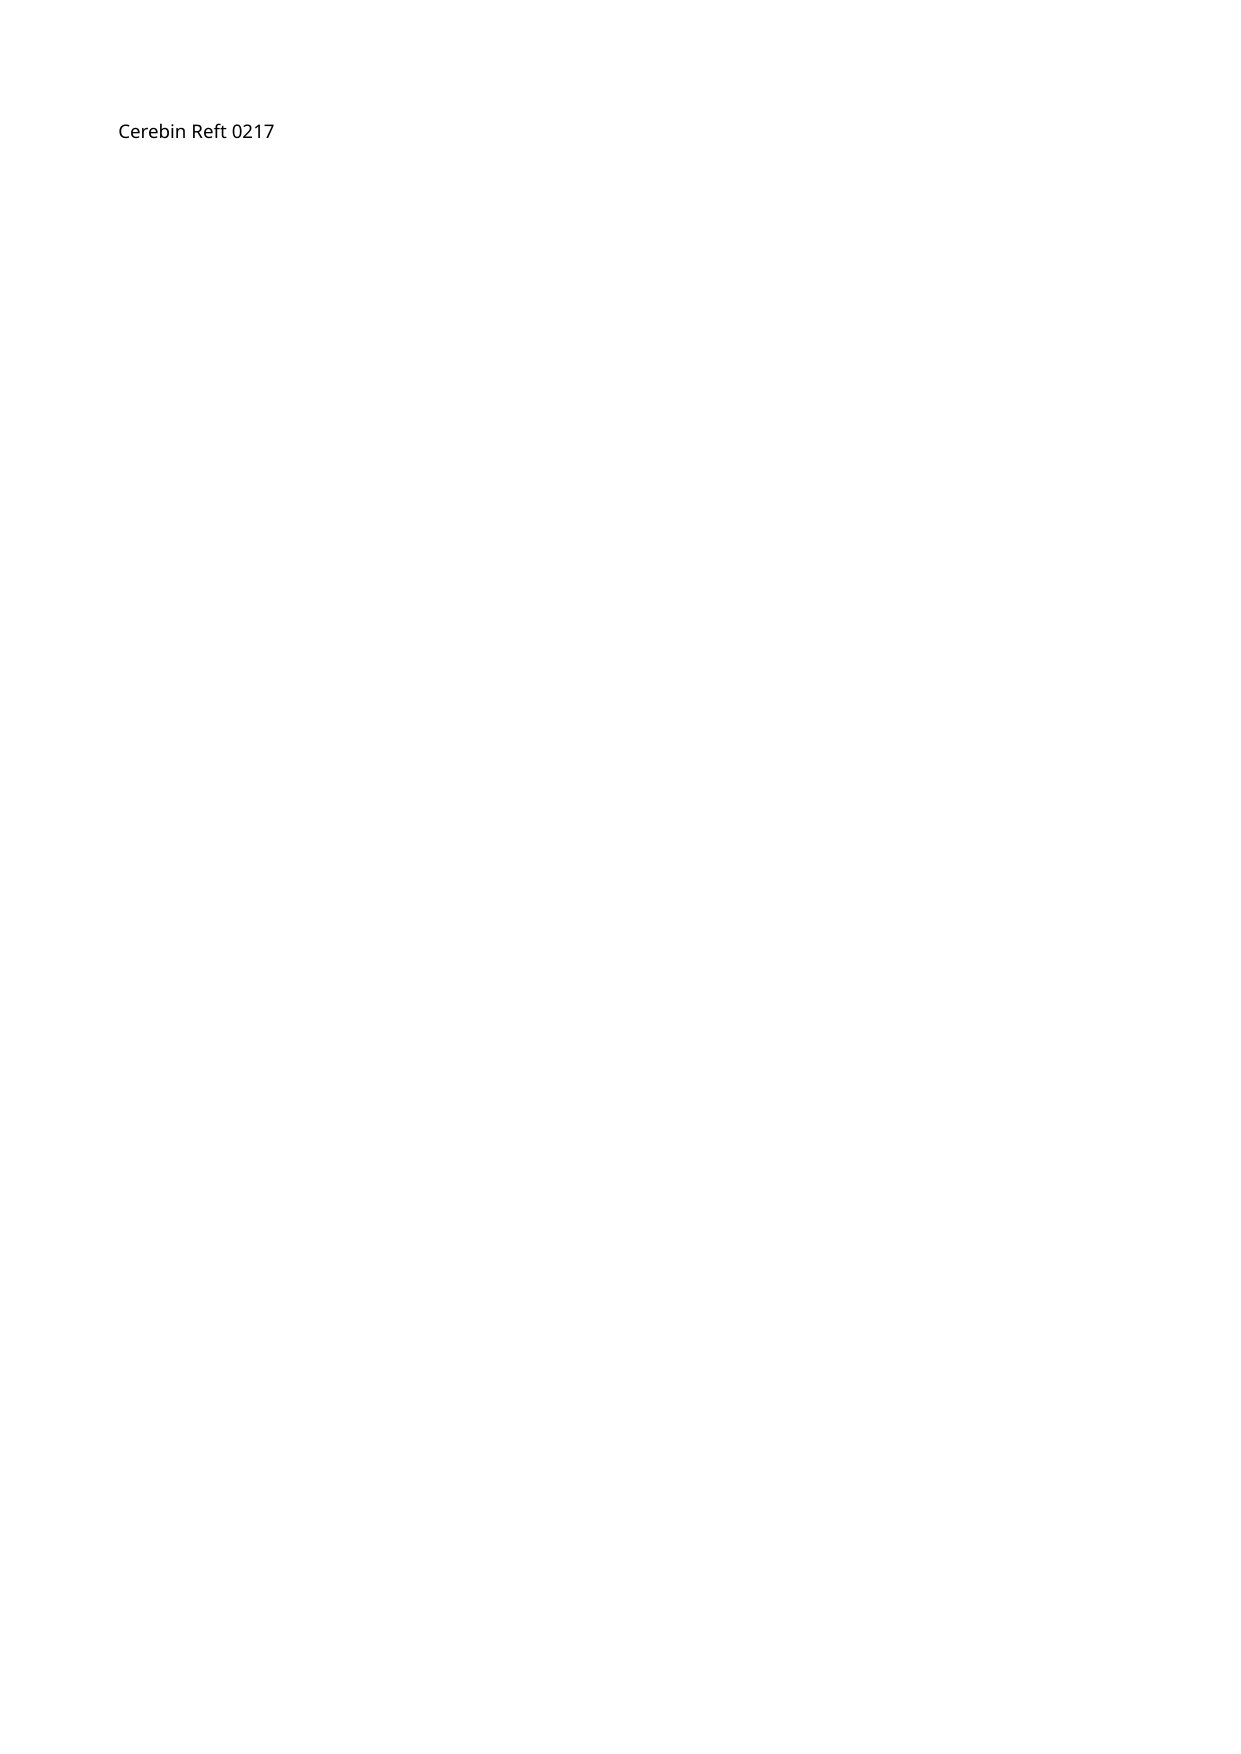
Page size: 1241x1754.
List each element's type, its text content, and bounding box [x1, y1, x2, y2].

text Cerebin Reft 0217 [118, 118, 1122, 144]
